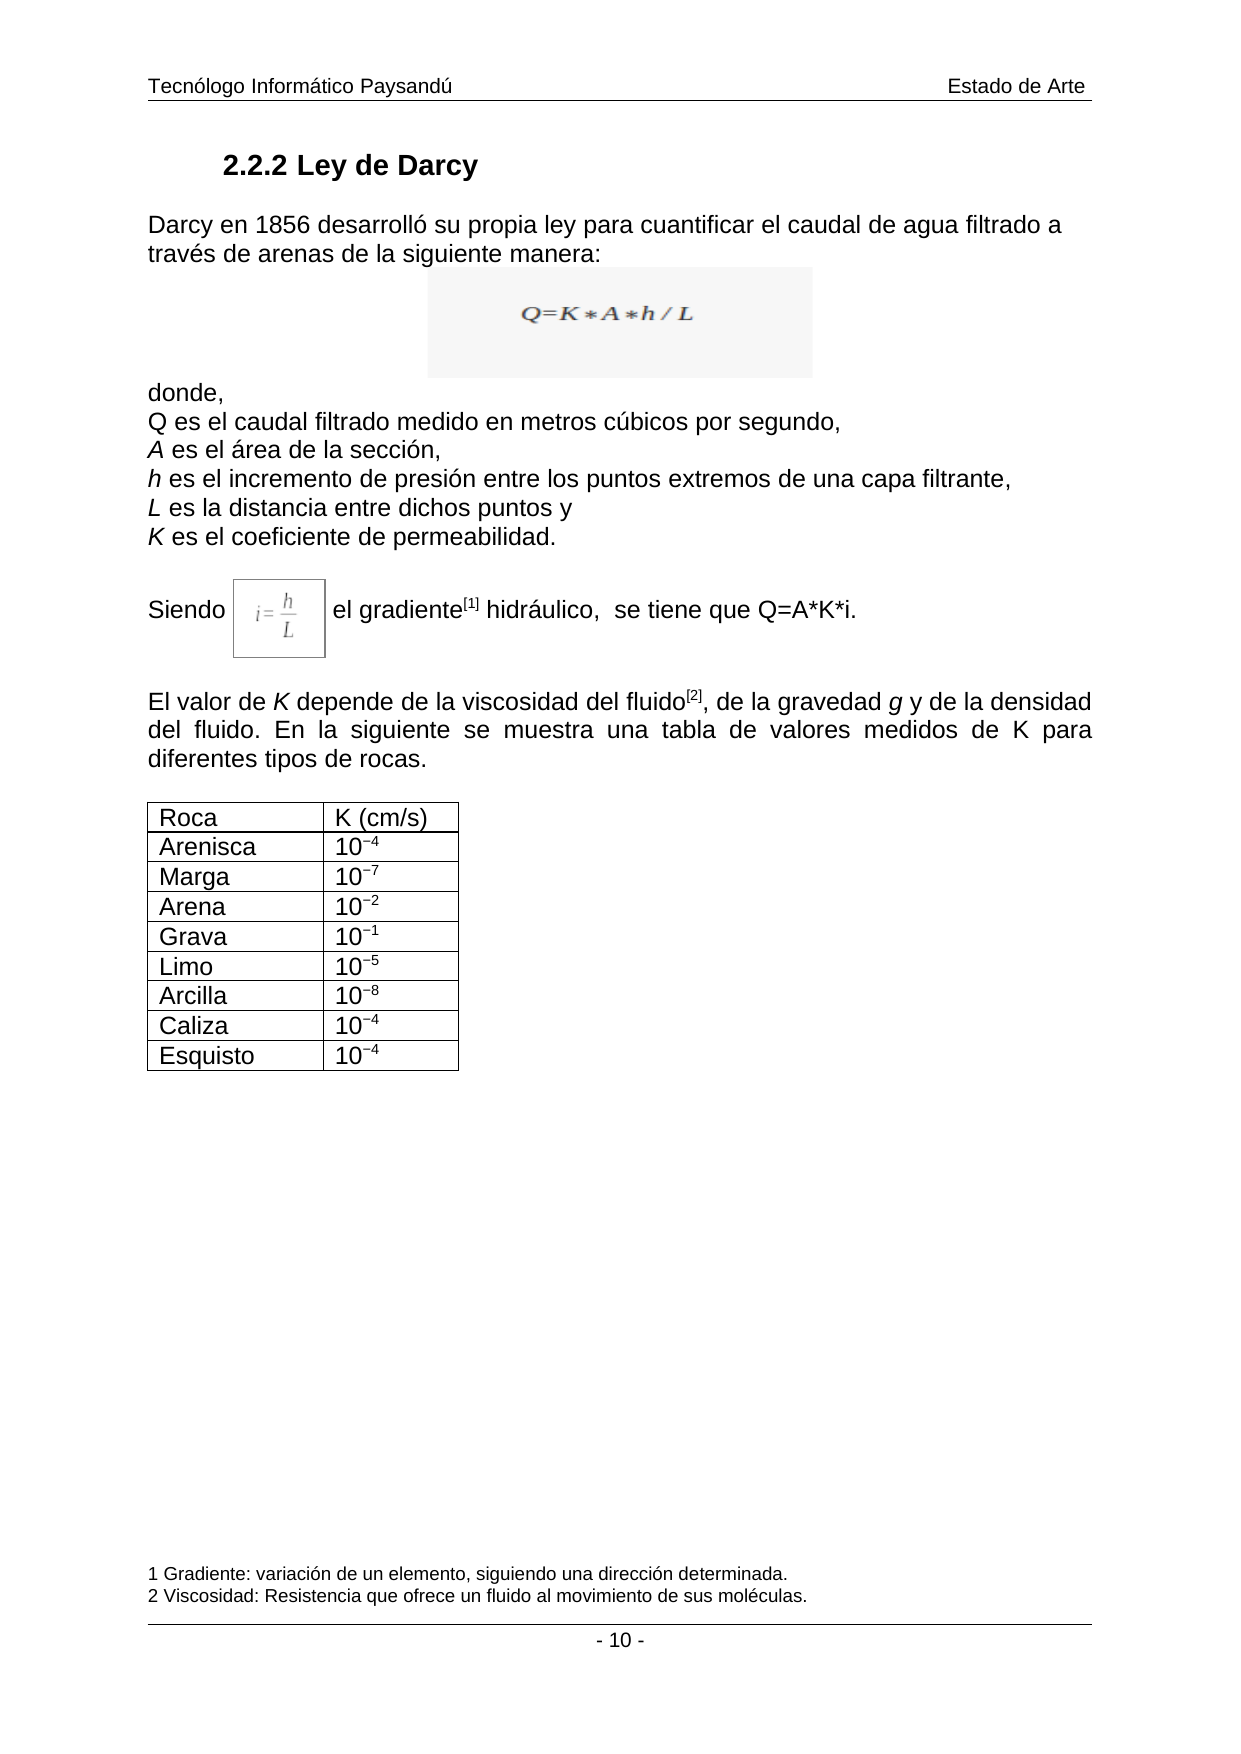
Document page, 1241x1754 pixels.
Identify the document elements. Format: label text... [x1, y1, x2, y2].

text Darcy en 1856 desarrolló su propia ley para cuantificar el caudal de agua filtrado a través de arenas de la siguiente manera: [148, 210, 1092, 267]
text Gradiente: variación de un elemento, siguiendo una dirección determinada. [148, 1563, 1092, 1585]
text El valor de K depende de la viscosidad del fluido[], de la gravedad g y de la densidad del fluido. En la siguiente se muestra una tabla de valores medidos de K para diferentes tipos de rocas. [148, 687, 1092, 773]
table_header Roca [148, 803, 323, 831]
text L es la distancia entre dichos puntos y [148, 493, 1092, 522]
table_cell Esquisto [148, 1041, 323, 1070]
table_cell 10−8 [324, 981, 458, 1010]
table_cell 10−4 [324, 1041, 458, 1070]
text A es el área de la sección, [148, 435, 1092, 464]
table_header K (cm/s) [324, 803, 458, 831]
table_cell 10−5 [324, 952, 458, 980]
table_cell Limo [148, 952, 323, 980]
picture [427, 267, 813, 378]
table_cell 10−7 [324, 862, 458, 891]
text K es el coeficiente de permeabilidad. [148, 522, 1092, 550]
table_cell Arena [148, 892, 323, 921]
text Q es el caudal filtrado medido en metros cúbicos por segundo, [148, 407, 1092, 435]
subtitle Ley de Darcy [223, 148, 1092, 181]
table_cell 10−4 [324, 833, 458, 861]
text h es el incremento de presión entre los puntos extremos de una capa filtrante, [148, 464, 1092, 493]
table_cell Arcilla [148, 981, 323, 1010]
table_cell Marga [148, 862, 323, 891]
text Siendo [148, 579, 232, 658]
text el gradiente[] hidráulico, se tiene que Q=A*K*i. [326, 579, 1092, 658]
table_cell 10−1 [324, 922, 458, 951]
table_cell Caliza [148, 1011, 323, 1040]
table_cell Grava [148, 922, 323, 951]
table_cell 10−4 [324, 1011, 458, 1040]
table_cell 10−2 [324, 892, 458, 921]
text donde, [148, 267, 1092, 407]
text Viscosidad: Resistencia que ofrece un fluido al movimiento de sus moléculas. [148, 1585, 1092, 1606]
table_cell Arenisca [148, 833, 323, 861]
